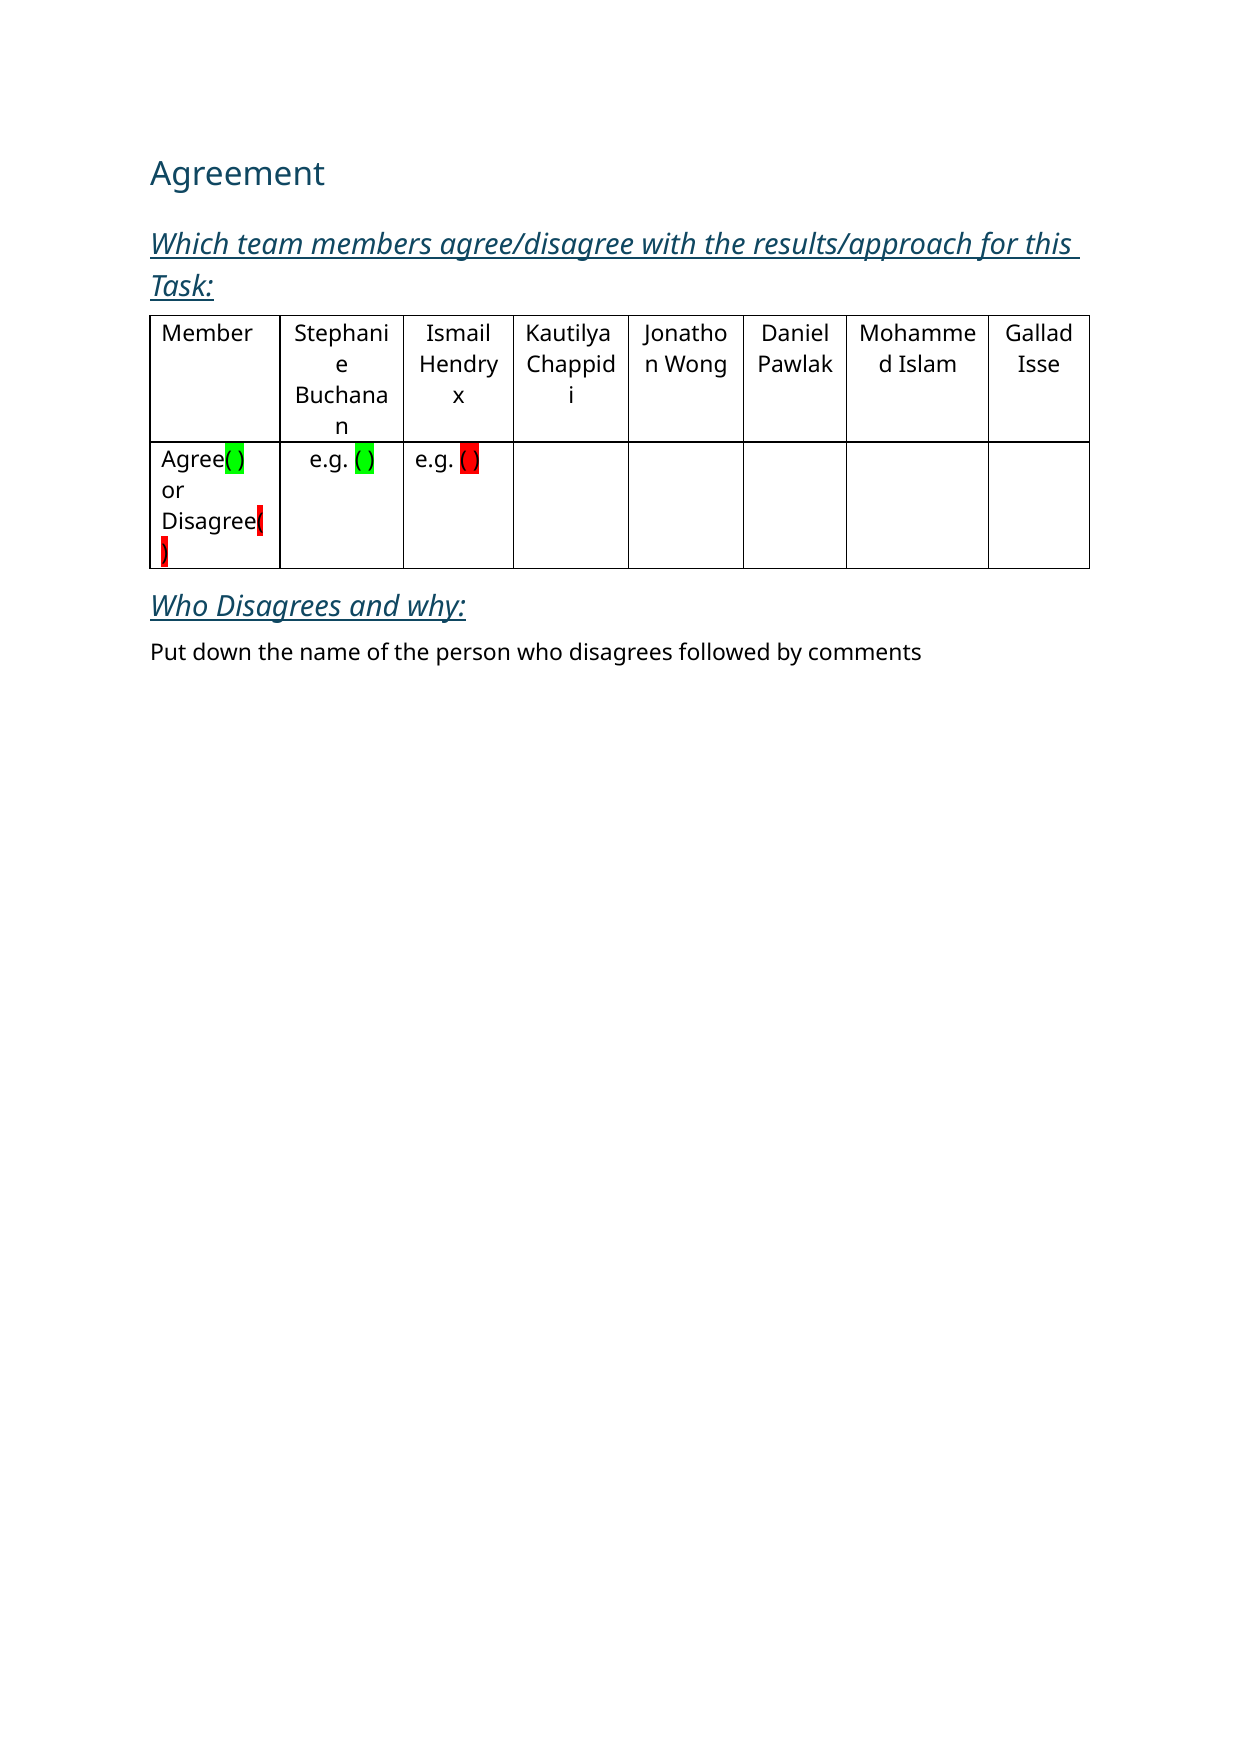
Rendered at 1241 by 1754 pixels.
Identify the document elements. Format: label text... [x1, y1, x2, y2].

table_cell e.g. ( ) [404, 443, 513, 567]
table_header Gallad Isse [989, 316, 1089, 441]
table_cell Agree( ) or Disagree( ) [151, 443, 279, 567]
table_cell [744, 443, 846, 567]
table_header Daniel Pawlak [744, 316, 846, 441]
table_cell e.g. ( ) [281, 443, 403, 567]
subtitle Agreement [150, 150, 1090, 195]
table_header Member [151, 316, 279, 441]
table_header Mohammed Islam [847, 316, 988, 441]
subtitle Which team members agree/disagree with the results/approach for this Task: [150, 223, 1090, 305]
table_header Stephanie Buchanan [281, 316, 403, 441]
text Put down the name of the person who disagrees followed by comments [150, 636, 1090, 667]
table_header Jonathon Wong [629, 316, 743, 441]
table_header Kautilya Chappidi [514, 316, 628, 441]
table_header Ismail Hendryx [404, 316, 513, 441]
table_cell [514, 443, 628, 567]
table_cell [629, 443, 743, 567]
table_cell [847, 443, 988, 567]
table_cell [989, 443, 1089, 567]
subtitle Who Disagrees and why: [150, 585, 1090, 625]
